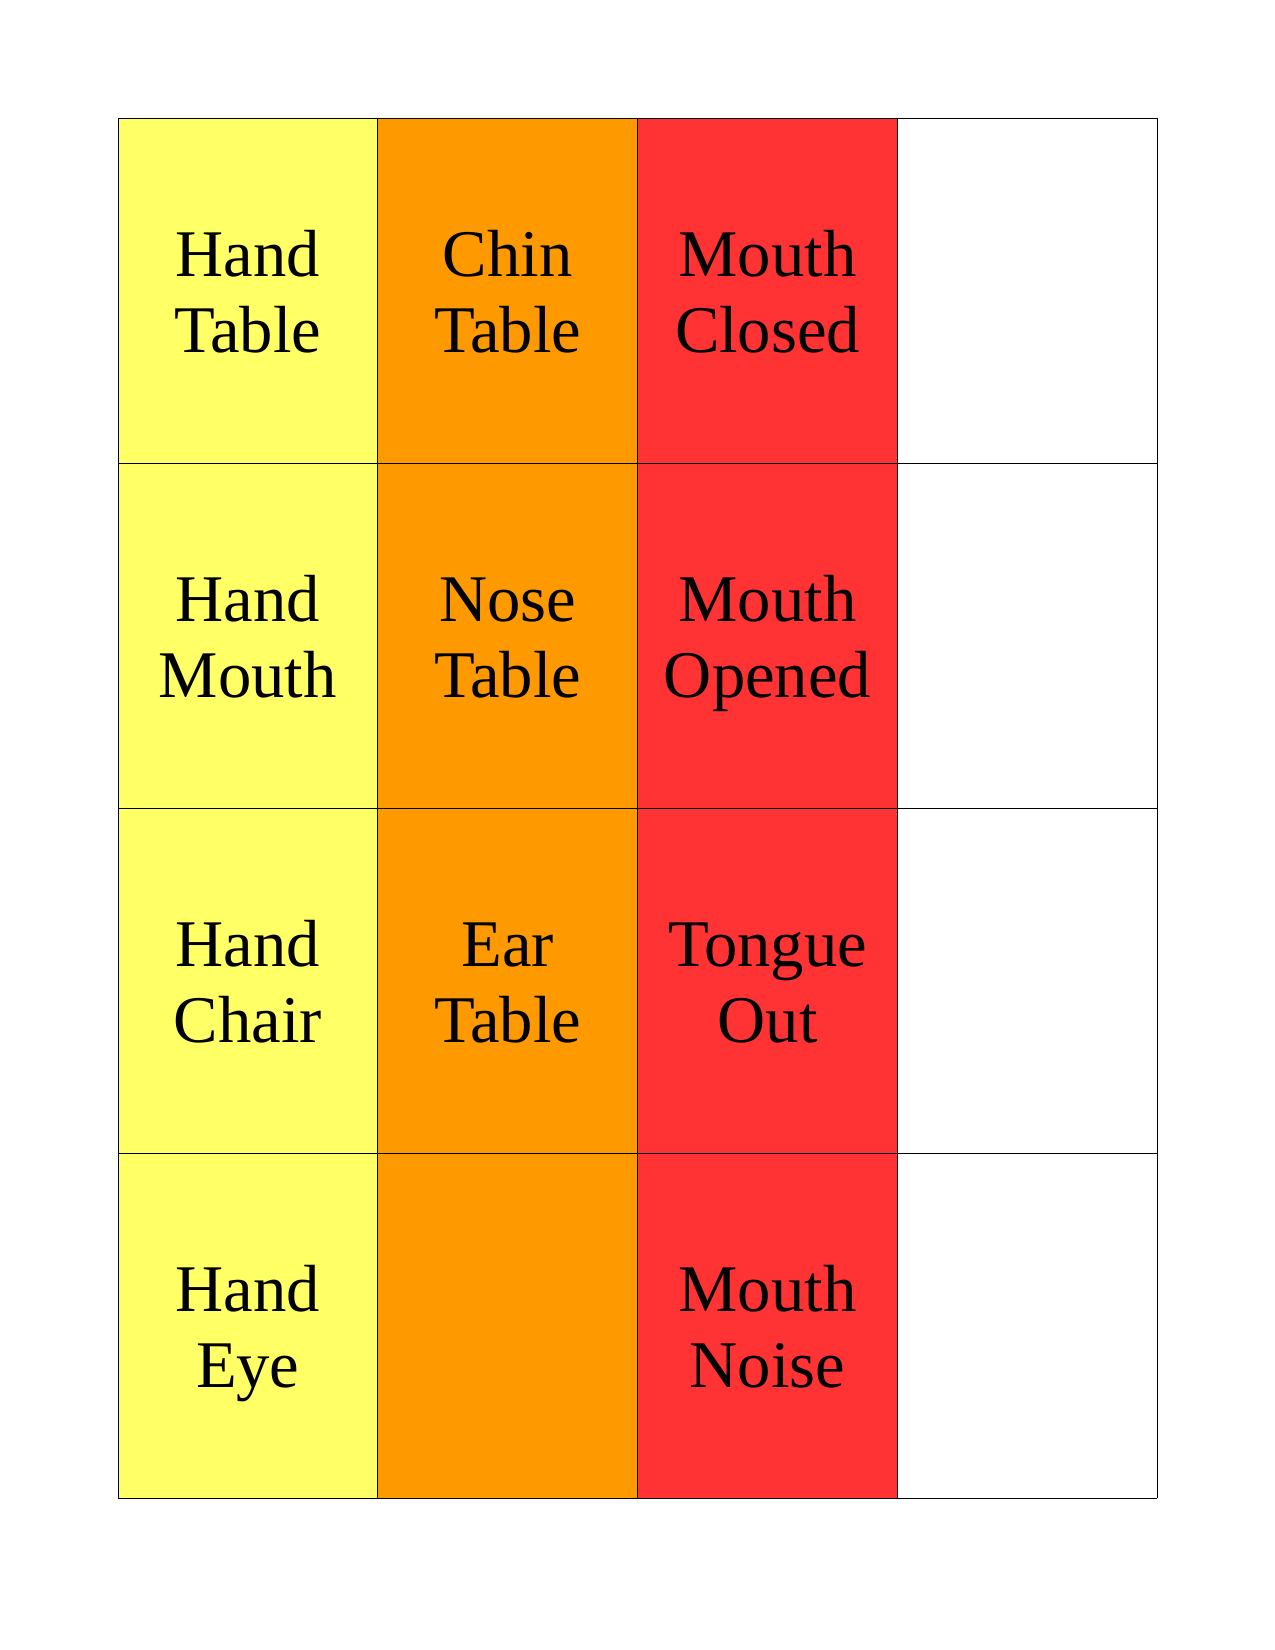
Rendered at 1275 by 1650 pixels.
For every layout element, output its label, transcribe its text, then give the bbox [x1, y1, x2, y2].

table_cell Mouth Noise [638, 1154, 897, 1498]
table_header [898, 119, 1157, 463]
table_cell Nose Table [378, 464, 637, 808]
table_header Hand Table [119, 119, 377, 463]
table_cell [378, 1154, 637, 1498]
table_header Mouth Closed [638, 119, 897, 463]
table_cell Hand Eye [119, 1154, 377, 1498]
table_cell Mouth Opened [638, 464, 897, 808]
table_cell Ear Table [378, 809, 637, 1153]
table_header Chin Table [378, 119, 637, 463]
table_cell [898, 464, 1157, 808]
table_cell Hand Chair [119, 809, 377, 1153]
table_cell Hand Mouth [119, 464, 377, 808]
table_cell [898, 1154, 1157, 1498]
table_cell Tongue Out [638, 809, 897, 1153]
table_cell [898, 809, 1157, 1153]
